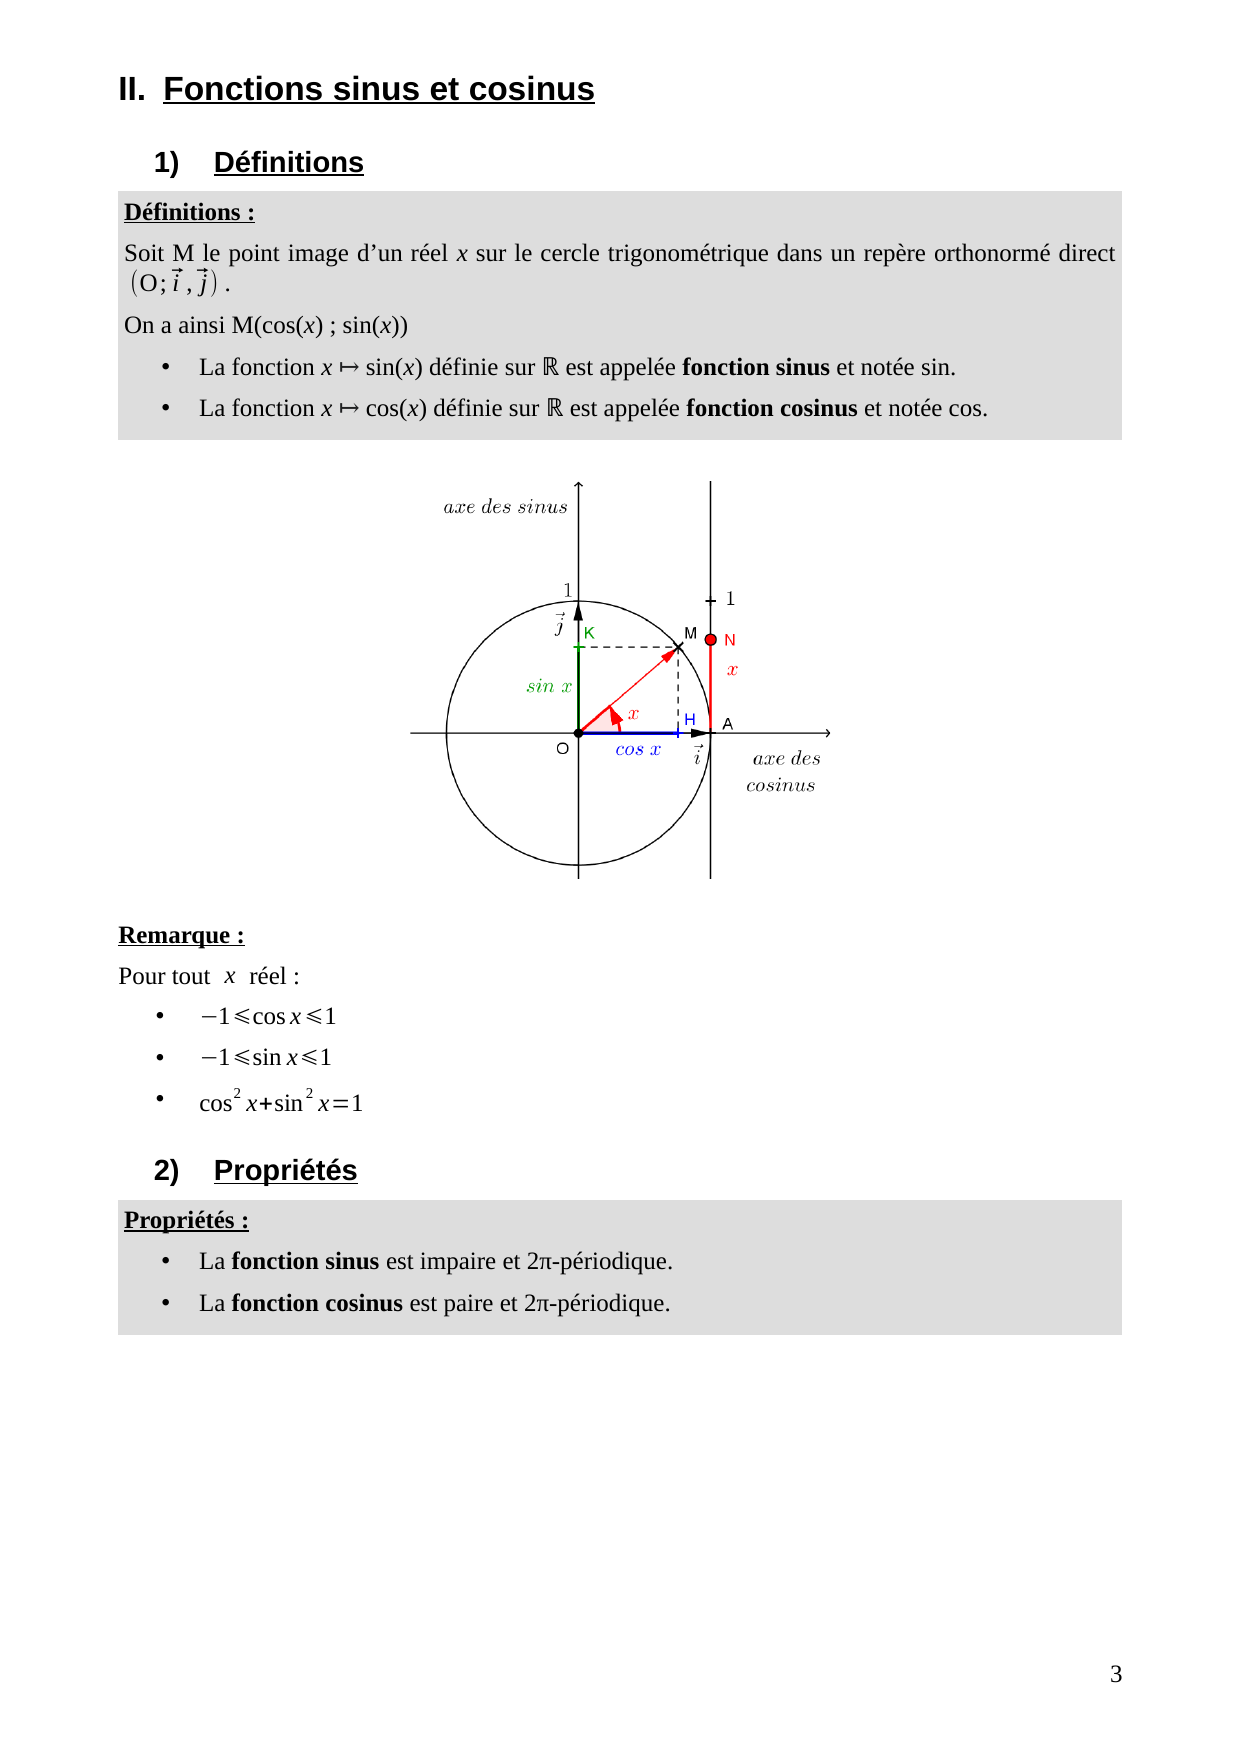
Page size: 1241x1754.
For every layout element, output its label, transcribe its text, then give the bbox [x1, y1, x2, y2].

text Pour tout réel : [118, 961, 1122, 990]
subtitle Propriétés [153, 1153, 1122, 1187]
text Remarque : [118, 920, 1122, 949]
subtitle Fonctions sinus et cosinus [118, 69, 1122, 107]
table_header Propriétés : La fonction sinus est impaire et 2π-périodique. La fonction cosinus est paire et 2π-périodique. [118, 1200, 1122, 1335]
table_header Définitions : Soit M le point image d’un réel x sur le cercle trigonométrique dans un repère orthonormé direct . On a ainsi M(cos(x) ; sin(x)) La fonction x ↦ sin(x) définie sur ℝ est appelée fonction sinus et notée sin. La fonction x ↦ cos(x) définie sur ℝ est appelée fonction cosinus et notée cos. [118, 191, 1122, 440]
subtitle Définitions [153, 145, 1122, 178]
